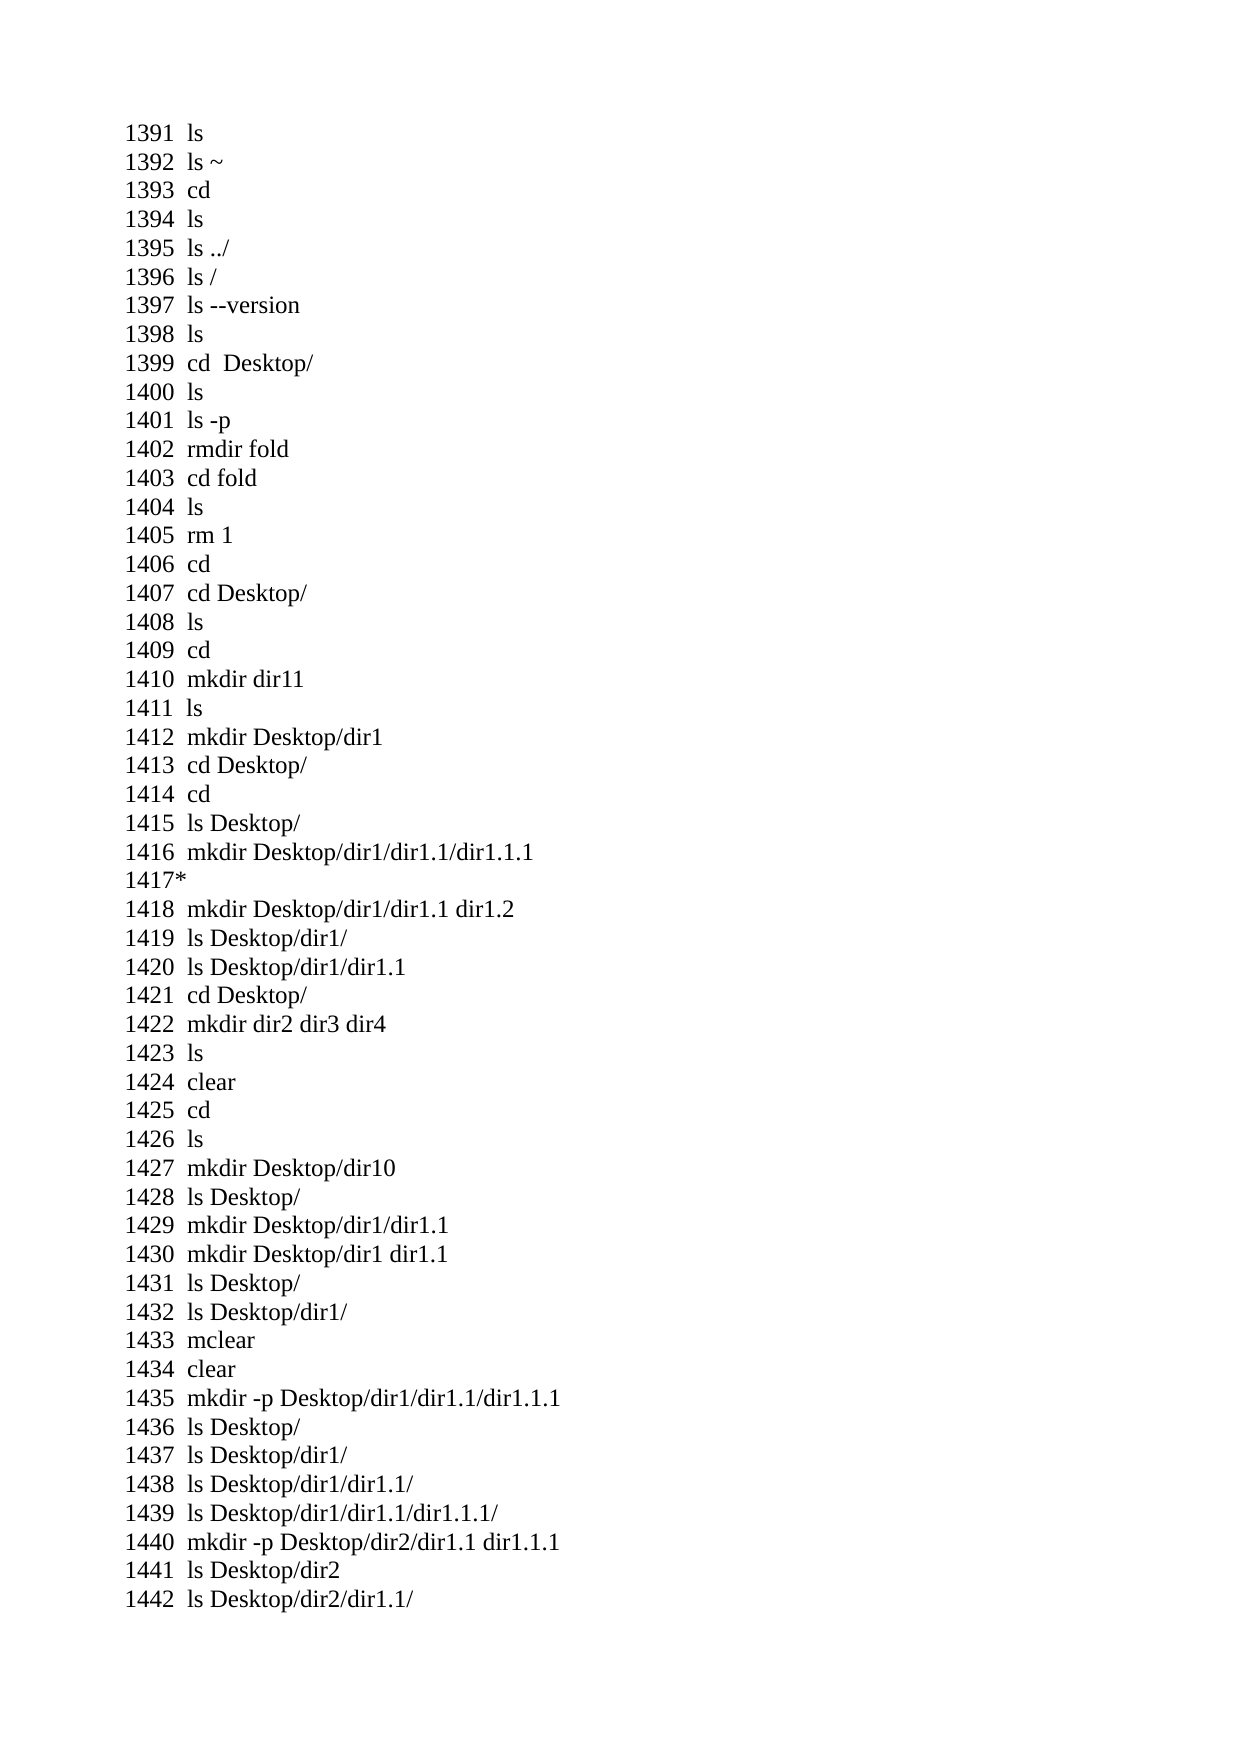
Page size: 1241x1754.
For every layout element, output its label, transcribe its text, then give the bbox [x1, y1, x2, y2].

text 1425 cd [118, 1096, 1122, 1124]
text 1421 cd Desktop/ [118, 981, 1122, 1009]
text 1402 rmdir fold [118, 434, 1122, 463]
text 1404 ls [118, 492, 1122, 521]
text 1437 ls Desktop/dir1/ [118, 1441, 1122, 1469]
text 1393 cd [118, 176, 1122, 204]
text 1430 mkdir Desktop/dir1 dir1.1 [118, 1239, 1122, 1268]
text 1394 ls [118, 204, 1122, 233]
text 1426 ls [118, 1124, 1122, 1153]
text 1414 cd [118, 779, 1122, 808]
text 1439 ls Desktop/dir1/dir1.1/dir1.1.1/ [118, 1498, 1122, 1527]
text 1403 cd fold [118, 463, 1122, 492]
text 1400 ls [118, 377, 1122, 406]
text 1392 ls ~ [118, 147, 1122, 176]
text 1396 ls / [118, 262, 1122, 291]
text 1411 ls [118, 693, 1122, 722]
text 1417* [118, 866, 1122, 894]
text 1442 ls Desktop/dir2/dir1.1/ [118, 1584, 1122, 1613]
text 1398 ls [118, 319, 1122, 348]
text 1436 ls Desktop/ [118, 1412, 1122, 1441]
text 1405 rm 1 [118, 521, 1122, 549]
text 1409 cd [118, 636, 1122, 664]
text 1418 mkdir Desktop/dir1/dir1.1 dir1.2 [118, 894, 1122, 923]
text 1401 ls -p [118, 406, 1122, 434]
text 1429 mkdir Desktop/dir1/dir1.1 [118, 1211, 1122, 1239]
text 1407 cd Desktop/ [118, 578, 1122, 607]
text 1428 ls Desktop/ [118, 1182, 1122, 1211]
text 1435 mkdir -p Desktop/dir1/dir1.1/dir1.1.1 [118, 1383, 1122, 1412]
text 1427 mkdir Desktop/dir10 [118, 1153, 1122, 1182]
text 1441 ls Desktop/dir2 [118, 1556, 1122, 1584]
text 1424 clear [118, 1067, 1122, 1096]
text 1406 cd [118, 549, 1122, 578]
text 1391 ls [118, 118, 1122, 147]
text 1420 ls Desktop/dir1/dir1.1 [118, 952, 1122, 981]
text 1399 cd Desktop/ [118, 348, 1122, 377]
text 1416 mkdir Desktop/dir1/dir1.1/dir1.1.1 [118, 837, 1122, 866]
text 1440 mkdir -p Desktop/dir2/dir1.1 dir1.1.1 [118, 1527, 1122, 1556]
text 1422 mkdir dir2 dir3 dir4 [118, 1009, 1122, 1038]
text 1410 mkdir dir11 [118, 664, 1122, 693]
text 1419 ls Desktop/dir1/ [118, 923, 1122, 952]
text 1412 mkdir Desktop/dir1 [118, 722, 1122, 751]
text 1434 clear [118, 1354, 1122, 1383]
text 1431 ls Desktop/ [118, 1268, 1122, 1297]
text 1432 ls Desktop/dir1/ [118, 1297, 1122, 1326]
text 1423 ls [118, 1038, 1122, 1067]
text 1395 ls ../ [118, 233, 1122, 262]
text 1408 ls [118, 607, 1122, 636]
text 1415 ls Desktop/ [118, 808, 1122, 837]
text 1438 ls Desktop/dir1/dir1.1/ [118, 1469, 1122, 1498]
text 1433 mclear [118, 1326, 1122, 1354]
text 1413 cd Desktop/ [118, 751, 1122, 779]
text 1397 ls --version [118, 291, 1122, 319]
